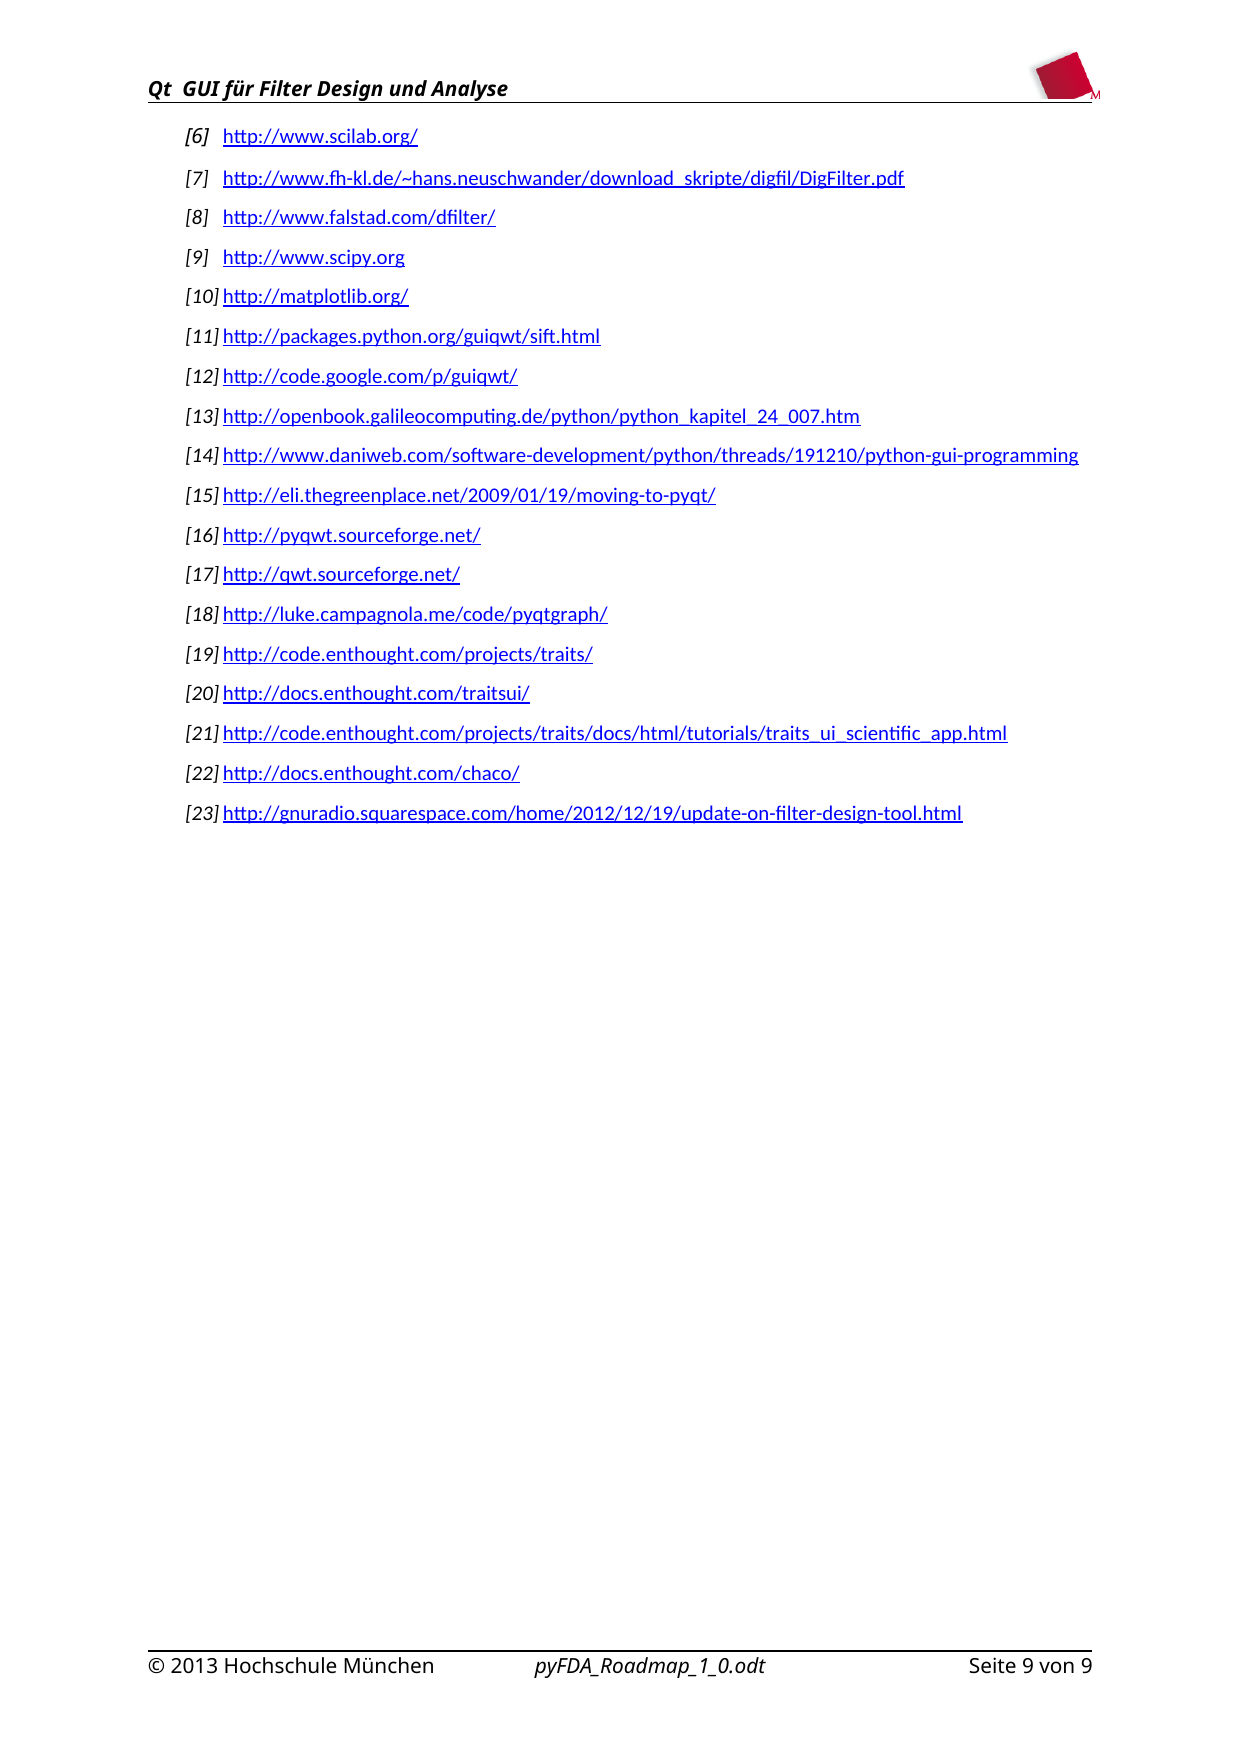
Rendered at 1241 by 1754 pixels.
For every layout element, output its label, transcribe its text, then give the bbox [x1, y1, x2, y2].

list http://www.falstad.com/dfilter/ [185, 204, 1092, 230]
list http://pyqwt.sourceforge.net/ [185, 522, 1092, 547]
list http://qwt.sourceforge.net/ [185, 562, 1092, 587]
list http://docs.enthought.com/chaco/ [185, 760, 1092, 785]
list http://www.daniweb.com/software-development/python/threads/191210/python-gui-programming [185, 442, 1092, 468]
list http://openbook.galileocomputing.de/python/python_kapitel_24_007.htm [185, 403, 1092, 428]
list http://matplotlib.org/ [185, 284, 1092, 309]
list http://gnuradio.squarespace.com/home/2012/12/19/update-on-filter-design-tool.html [185, 800, 1092, 825]
picture [1025, 47, 1100, 99]
list http://www.scipy.org [185, 244, 1092, 269]
list http://www.scilab.org/ [185, 122, 1092, 150]
list http://packages.python.org/guiqwt/sift.html [185, 323, 1092, 349]
list http://code.enthought.com/projects/traits/ [185, 641, 1092, 666]
list http://www.fh-kl.de/~hans.neuschwander/download_skripte/digfil/DigFilter.pdf [185, 165, 1092, 190]
list http://code.google.com/p/guiqwt/ [185, 363, 1092, 388]
list http://eli.thegreenplace.net/2009/01/19/moving-to-pyqt/ [185, 482, 1092, 508]
list http://code.enthought.com/projects/traits/docs/html/tutorials/traits_ui_scientific_app.html [185, 720, 1092, 746]
list http://luke.campagnola.me/code/pyqtgraph/ [185, 601, 1092, 627]
list http://docs.enthought.com/traitsui/ [185, 681, 1092, 706]
